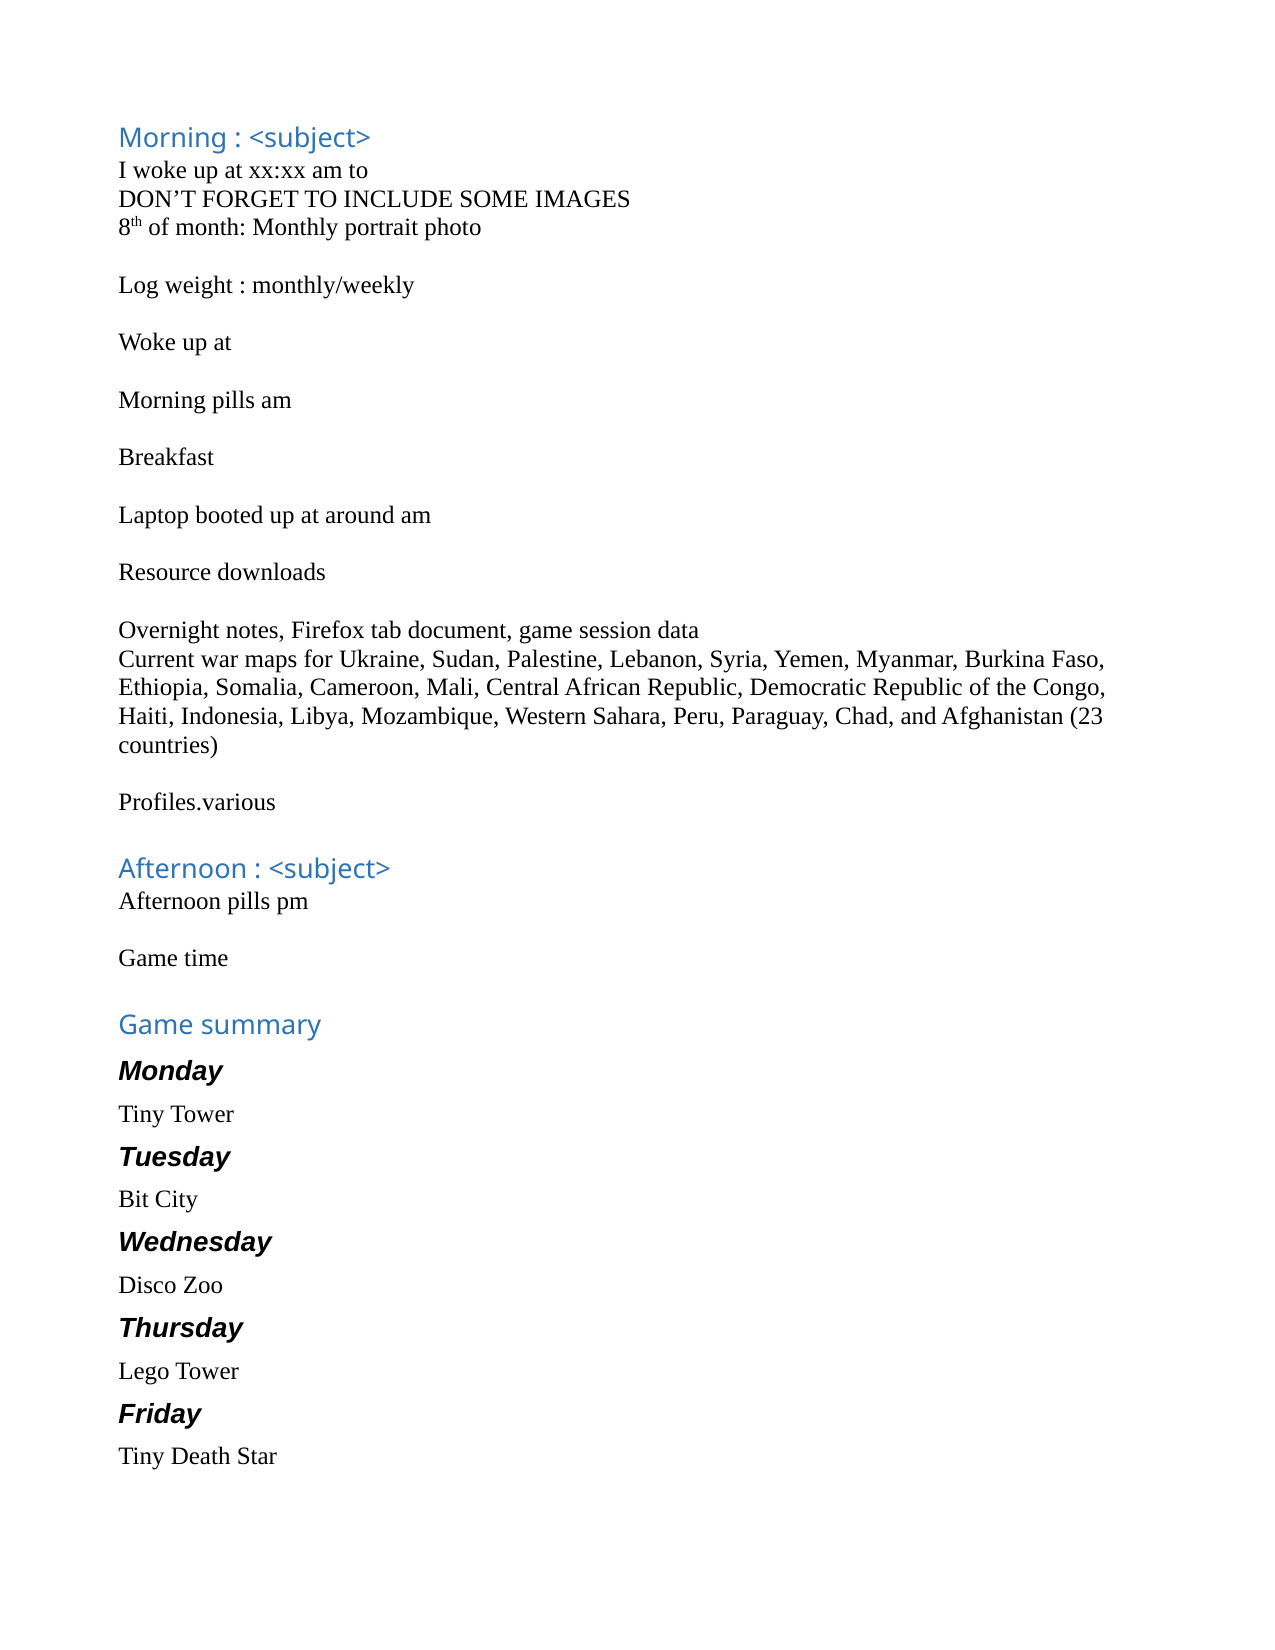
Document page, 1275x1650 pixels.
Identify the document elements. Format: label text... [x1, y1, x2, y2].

subtitle Tuesday [118, 1140, 1157, 1172]
subtitle Friday [118, 1397, 1157, 1429]
text Lego Tower [118, 1356, 1157, 1384]
text 8th of month: Monthly portrait photo [118, 212, 1157, 241]
text Tiny Tower [118, 1099, 1157, 1128]
text Afternoon pills pm [118, 886, 1157, 915]
text Disco Zoo [118, 1270, 1157, 1299]
subtitle Monday [118, 1054, 1157, 1086]
text DON’T FORGET TO INCLUDE SOME IMAGES [118, 184, 1157, 212]
text Resource downloads [118, 557, 1157, 586]
text Overnight notes, Firefox tab document, game session data [118, 615, 1157, 644]
text Log weight : monthly/weekly [118, 270, 1157, 299]
subtitle Wednesday [118, 1226, 1157, 1258]
text Profiles.various [118, 787, 1157, 816]
text Bit City [118, 1184, 1157, 1213]
text Woke up at [118, 327, 1157, 356]
text Breakfast [118, 442, 1157, 471]
text Tiny Death Star [118, 1441, 1157, 1470]
text Game time [118, 943, 1157, 972]
subtitle Morning : <subject> [118, 118, 1157, 155]
text Current war maps for Ukraine, Sudan, Palestine, Lebanon, Syria, Yemen, Myanmar, Burkina Faso, Ethiopia, Somalia, Cameroon, Mali, Central African Republic, Democratic Republic of the Congo, Haiti, Indonesia, Libya, Mozambique, Western Sahara, Peru, Paraguay, Chad, and Afghanistan (23 countries) [118, 644, 1157, 759]
text Morning pills am [118, 385, 1157, 414]
text I woke up at xx:xx am to [118, 155, 1157, 184]
text Laptop booted up at around am [118, 500, 1157, 529]
subtitle Thursday [118, 1311, 1157, 1343]
subtitle Game summary [118, 1005, 1157, 1042]
subtitle Afternoon : <subject> [118, 849, 1157, 886]
